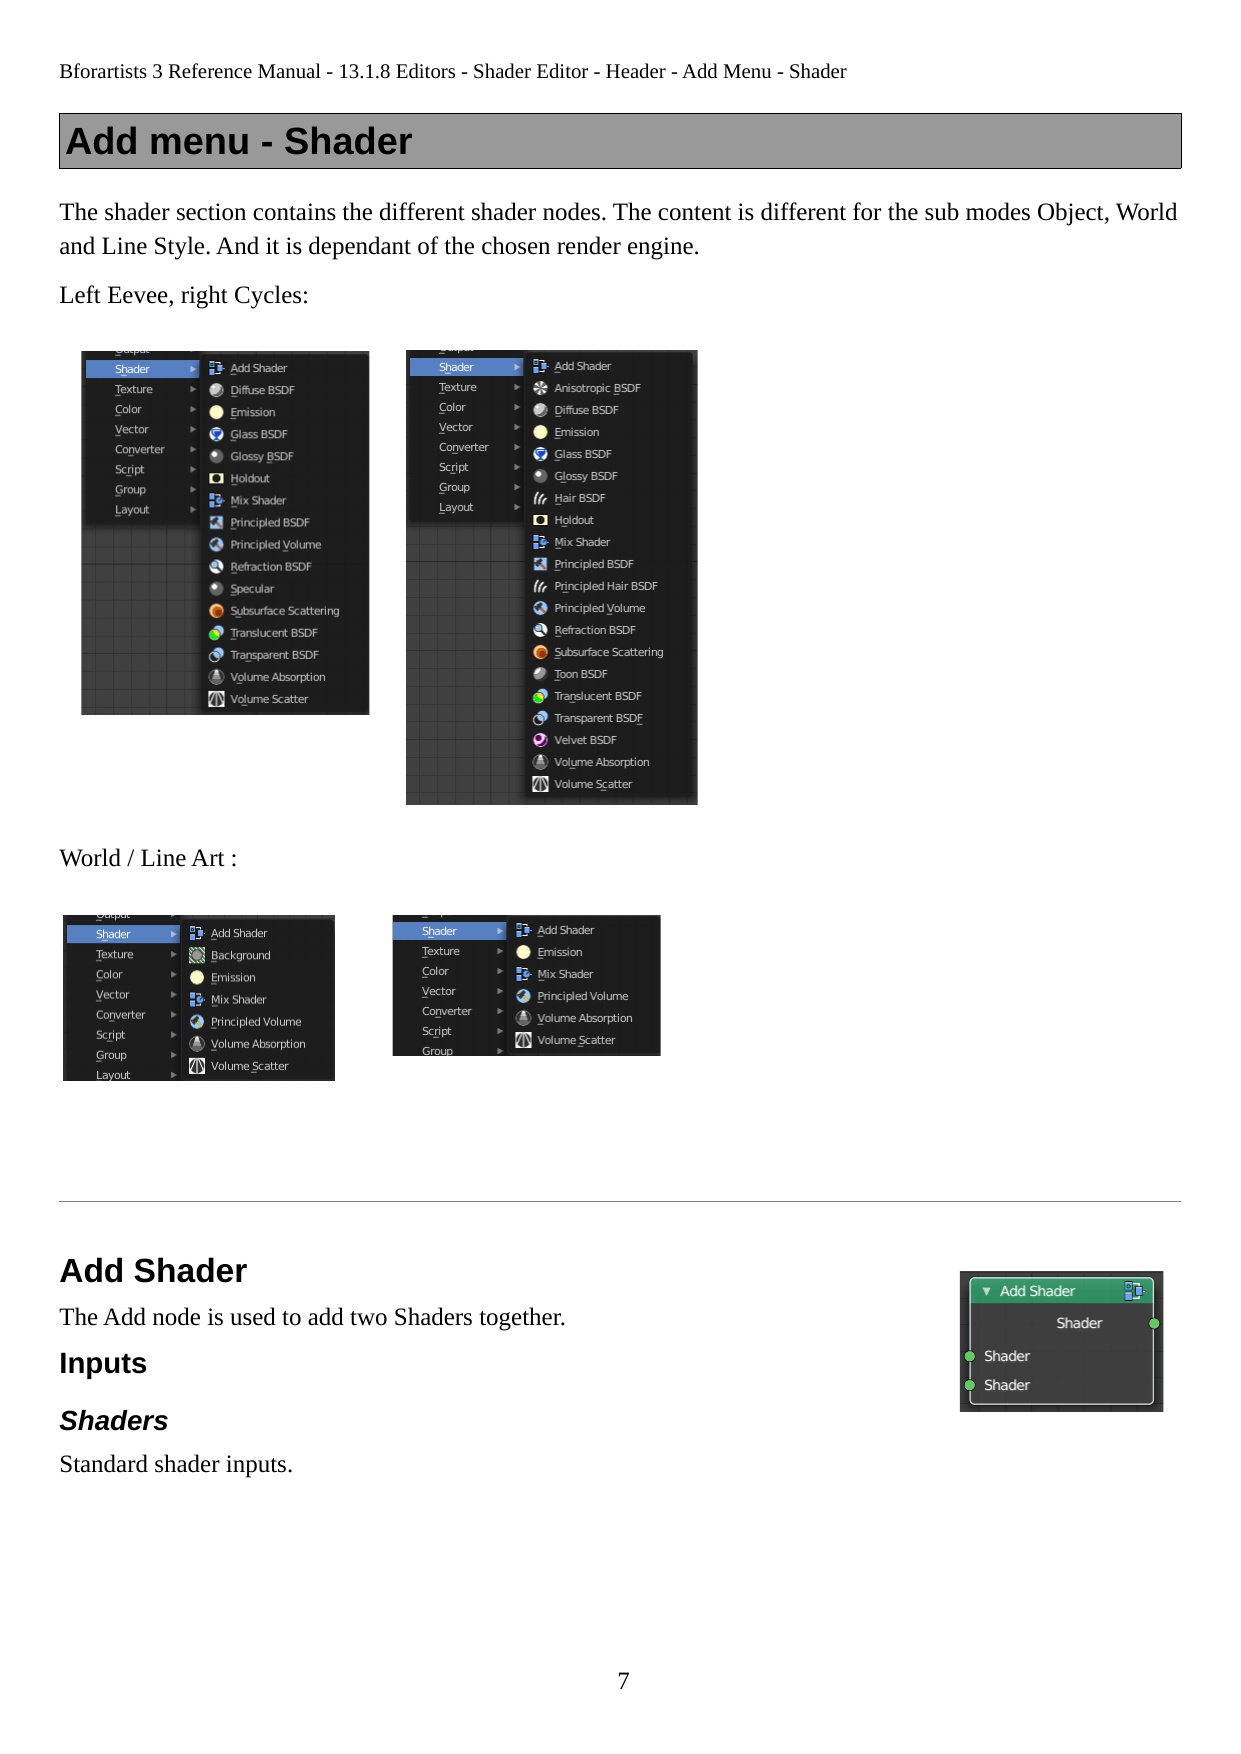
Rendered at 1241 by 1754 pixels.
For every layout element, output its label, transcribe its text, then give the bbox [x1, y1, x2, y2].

text The Add node is used to add two Shaders together. [59, 1302, 959, 1331]
text World / Line Art : [59, 843, 1181, 872]
picture [406, 350, 698, 805]
text The shader section contains the different shader nodes. The content is different for the sub modes Object, World and Line Style. And it is dependant of the chosen render engine. [59, 197, 1181, 260]
subtitle Shaders [59, 1404, 1181, 1436]
picture [392, 915, 661, 1056]
text Standard shader inputs. [59, 1449, 1181, 1478]
table_header Add menu - Shader [60, 114, 1181, 168]
subtitle [1164, 1346, 1181, 1379]
subtitle Add Shader [59, 1251, 1181, 1290]
picture [63, 915, 335, 1081]
text Left Eevee, right Cycles: [59, 280, 1181, 309]
picture [81, 351, 370, 715]
subtitle Inputs [59, 1346, 959, 1379]
picture [959, 1271, 1164, 1412]
